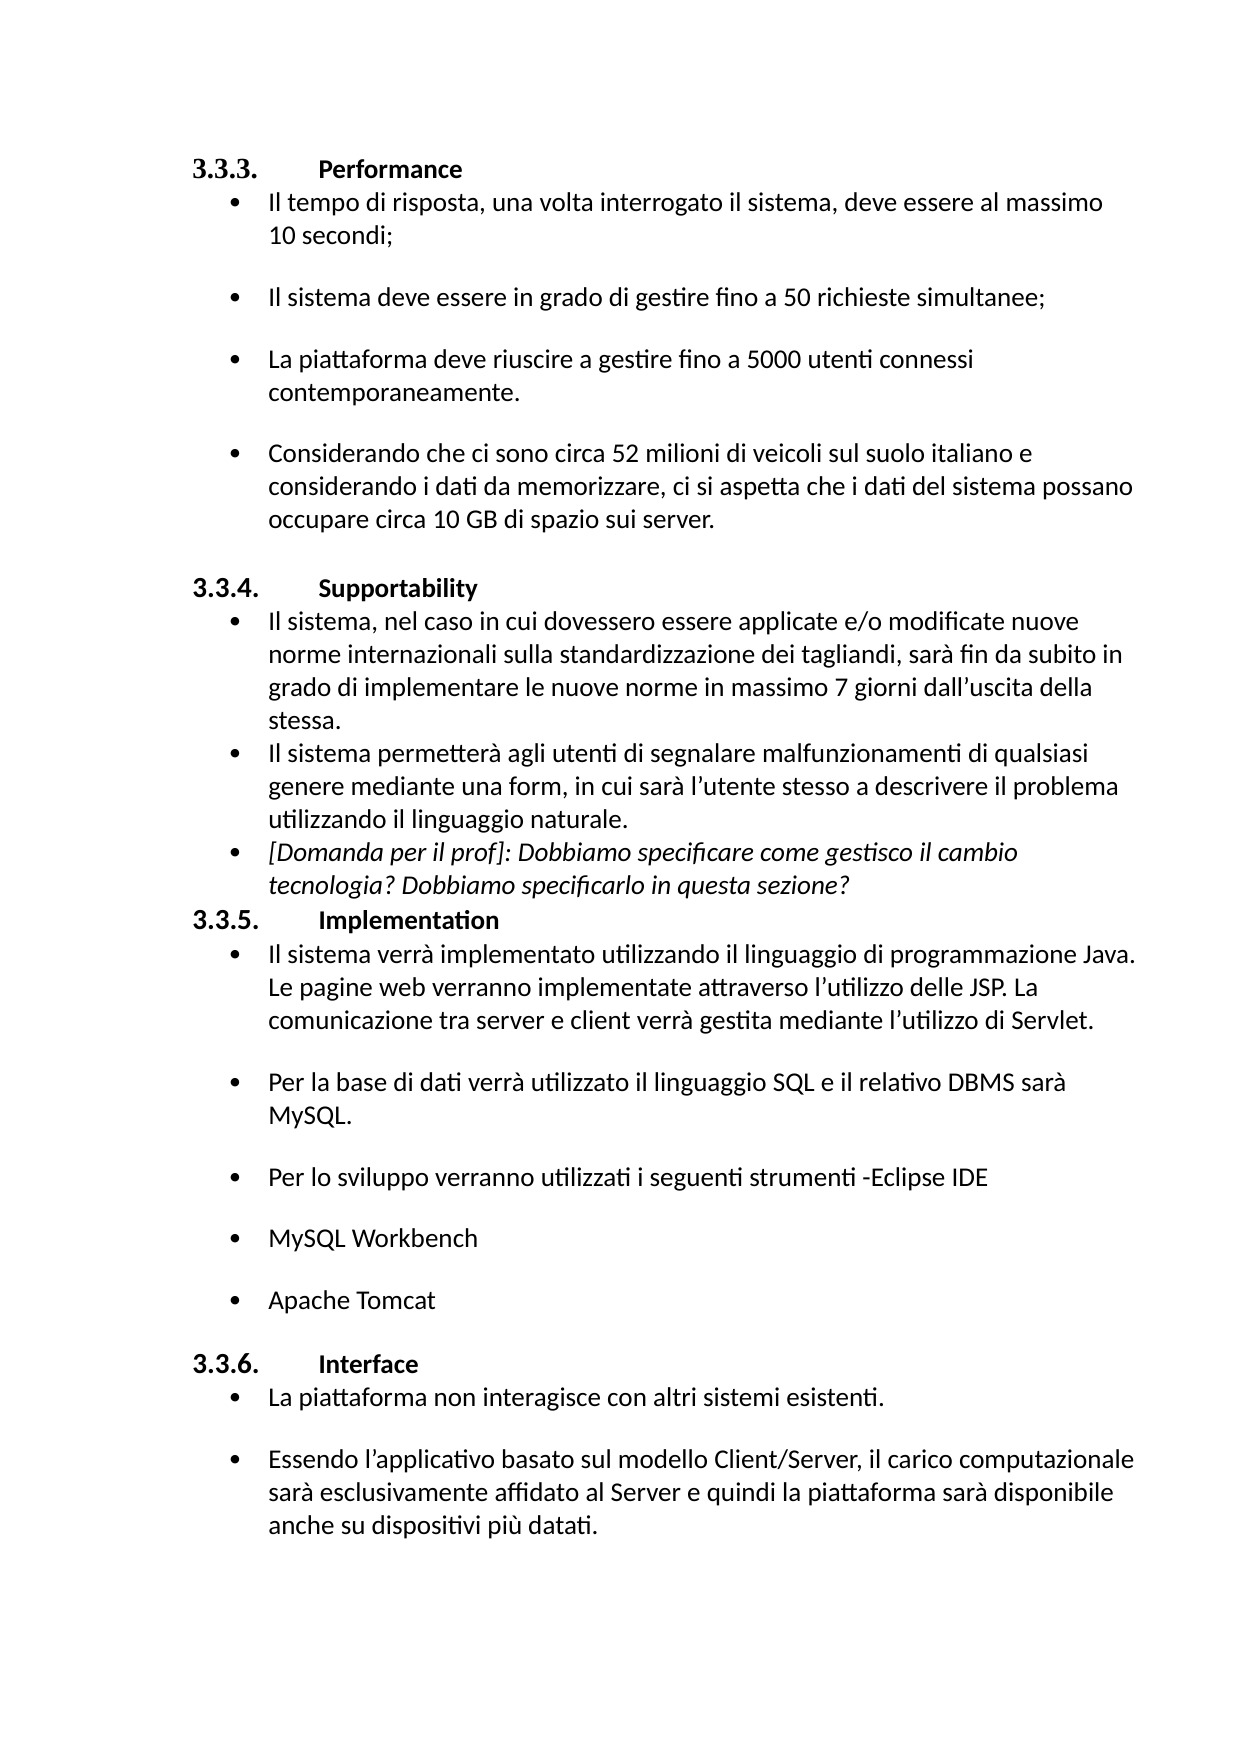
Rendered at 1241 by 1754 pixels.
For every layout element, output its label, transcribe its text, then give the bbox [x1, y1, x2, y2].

list Il tempo di risposta, una volta interrogato il sistema, deve essere al massimo 10 secondi; [231, 185, 1137, 280]
list Il sistema permetterà agli utenti di segnalare malfunzionamenti di qualsiasi genere mediante una form, in cui sarà l’utente stesso a descrivere il problema utilizzando il linguaggio naturale. [231, 736, 1137, 835]
list Il sistema, nel caso in cui dovessero essere applicate e/o modificate nuove norme internazionali sulla standardizzazione dei tagliandi, sarà fin da subito in grado di implementare le nuove norme in massimo 7 giorni dall’uscita della stessa. [231, 604, 1137, 736]
list Apache Tomcat [231, 1283, 1137, 1345]
list La piattaforma deve riuscire a gestire fino a 5000 utenti connessi contemporaneamente. [231, 342, 1137, 437]
list MySQL Workbench [231, 1221, 1137, 1283]
list Per la base di dati verrà utilizzato il linguaggio SQL e il relativo DBMS sarà MySQL. [231, 1065, 1137, 1160]
list Considerando che ci sono circa 52 milioni di veicoli sul suolo italiano e considerando i dati da memorizzare, ci si aspetta che i dati del sistema possano occupare circa 10 GB di spazio sui server. [231, 437, 1137, 536]
list [Domanda per il prof]: Dobbiamo specificare come gestisco il cambio tecnologia? Dobbiamo specificarlo in questa sezione? [231, 835, 1137, 901]
list Supportability [192, 569, 1137, 604]
list Performance [192, 151, 1137, 185]
list Il sistema verrà implementato utilizzando il linguaggio di programmazione Java. Le pagine web verranno implementate attraverso l’utilizzo delle JSP. La comunicazione tra server e client verrà gestita mediante l’utilizzo di Servlet. [231, 937, 1137, 1065]
list Essendo l’applicativo basato sul modello Client/Server, il carico computazionale sarà esclusivamente affidato al Server e quindi la piattaforma sarà disponibile anche su dispositivi più datati. [231, 1442, 1137, 1570]
list Per lo sviluppo verranno utilizzati i seguenti strumenti -Eclipse IDE [231, 1160, 1137, 1221]
list Implementation [192, 901, 1137, 937]
list Il sistema deve essere in grado di gestire fino a 50 richieste simultanee; [231, 280, 1137, 342]
list Interface [192, 1345, 1137, 1381]
list La piattaforma non interagisce con altri sistemi esistenti. [231, 1381, 1137, 1442]
